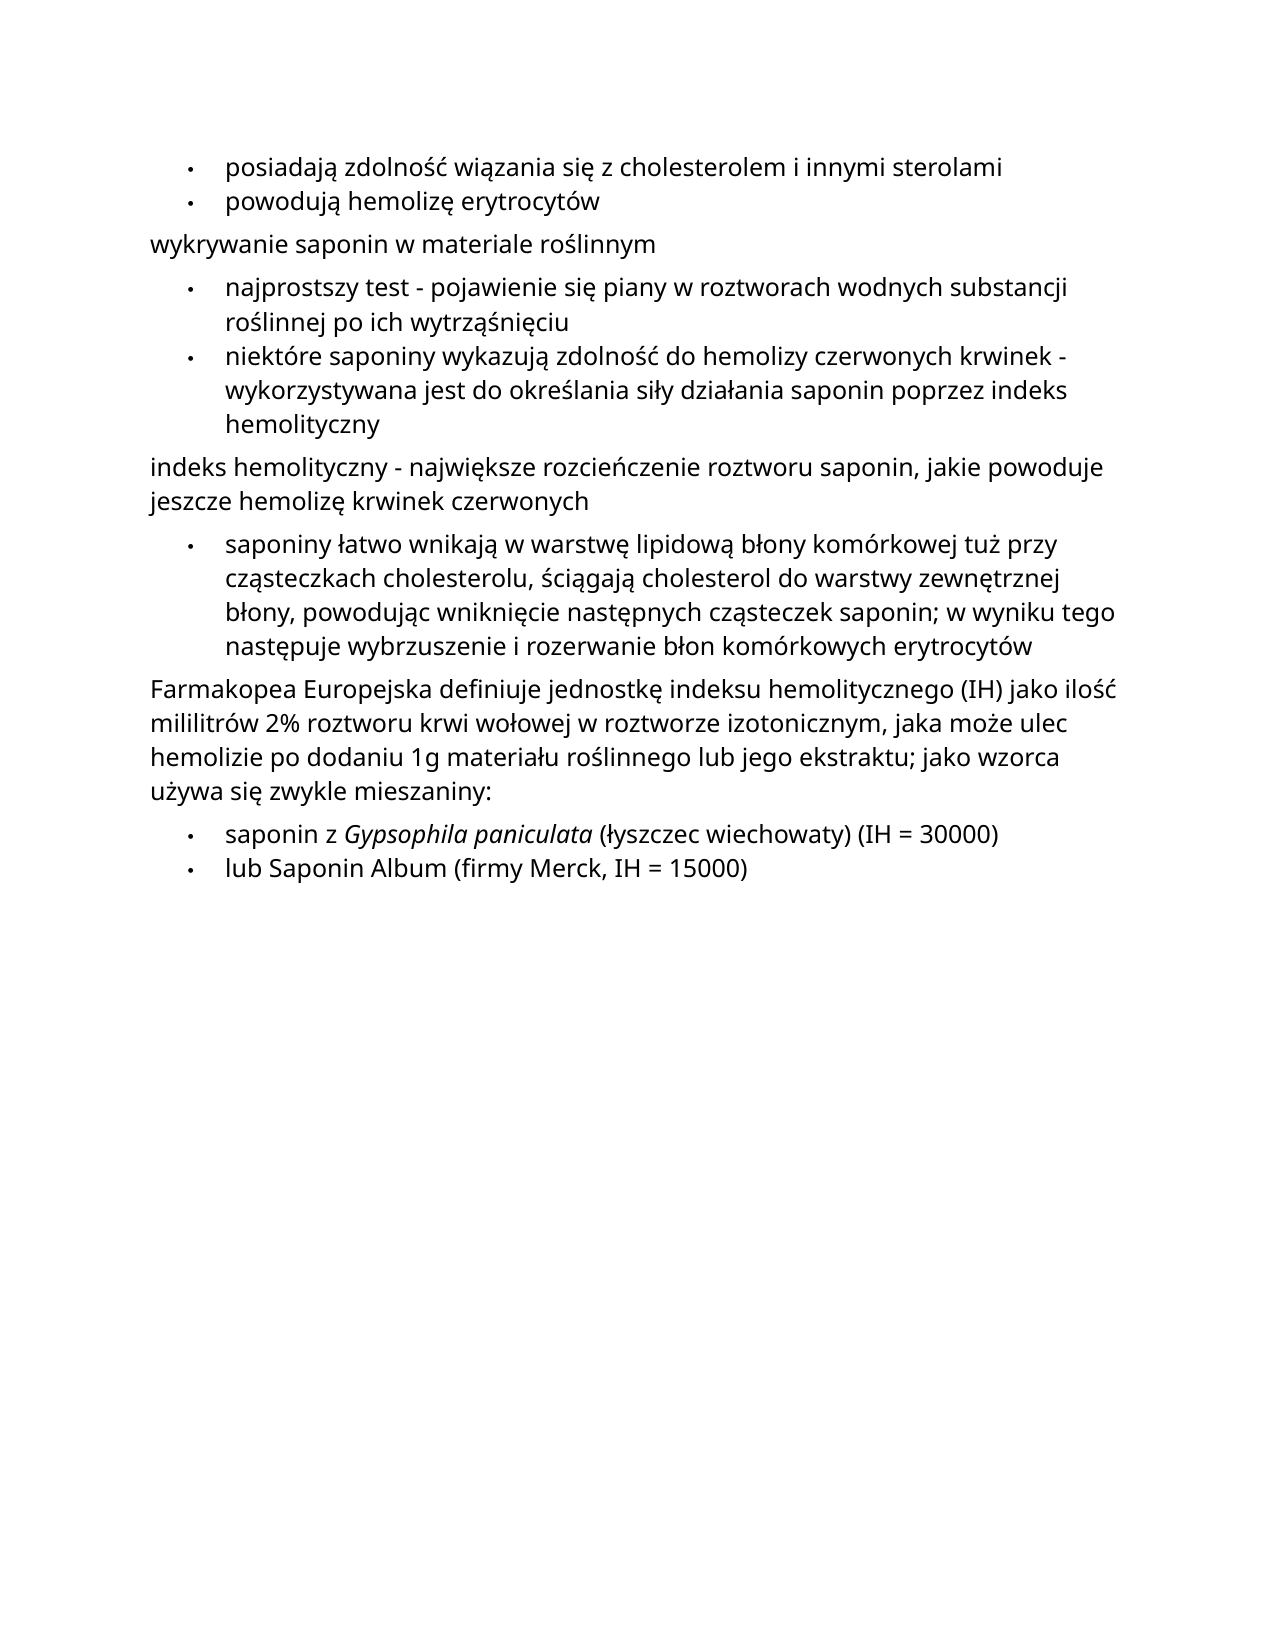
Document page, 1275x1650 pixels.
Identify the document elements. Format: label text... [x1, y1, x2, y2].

text wykrywanie saponin w materiale roślinnym [150, 227, 1125, 261]
list niektóre saponiny wykazują zdolność do hemolizy czerwonych krwinek - wykorzystywana jest do określania siły działania saponin poprzez indeks hemolityczny [187, 338, 1125, 440]
list posiadają zdolność wiązania się z cholesterolem i innymi sterolami [187, 150, 1125, 184]
list powodują hemolizę erytrocytów [187, 184, 1125, 218]
list saponin z Gypsophila paniculata (łyszczec wiechowaty) (IH = 30000) [187, 817, 1125, 851]
text Farmakopea Europejska definiuje jednostkę indeksu hemolitycznego (IH) jako ilość mililitrów 2% roztworu krwi wołowej w roztworze izotonicznym, jaka może ulec hemolizie po dodaniu 1g materiału roślinnego lub jego ekstraktu; jako wzorca używa się zwykle mieszaniny: [150, 672, 1125, 808]
text indeks hemolityczny - największe rozcieńczenie roztworu saponin, jakie powoduje jeszcze hemolizę krwinek czerwonych [150, 449, 1125, 517]
list saponiny łatwo wnikają w warstwę lipidową błony komórkowej tuż przy cząsteczkach cholesterolu, ściągają cholesterol do warstwy zewnętrznej błony, powodując wniknięcie następnych cząsteczek saponin; w wyniku tego następuje wybrzuszenie i rozerwanie błon komórkowych erytrocytów [187, 526, 1125, 663]
list lub Saponin Album (firmy Merck, IH = 15000) [187, 851, 1125, 885]
list najprostszy test - pojawienie się piany w roztworach wodnych substancji roślinnej po ich wytrząśnięciu [187, 270, 1125, 338]
